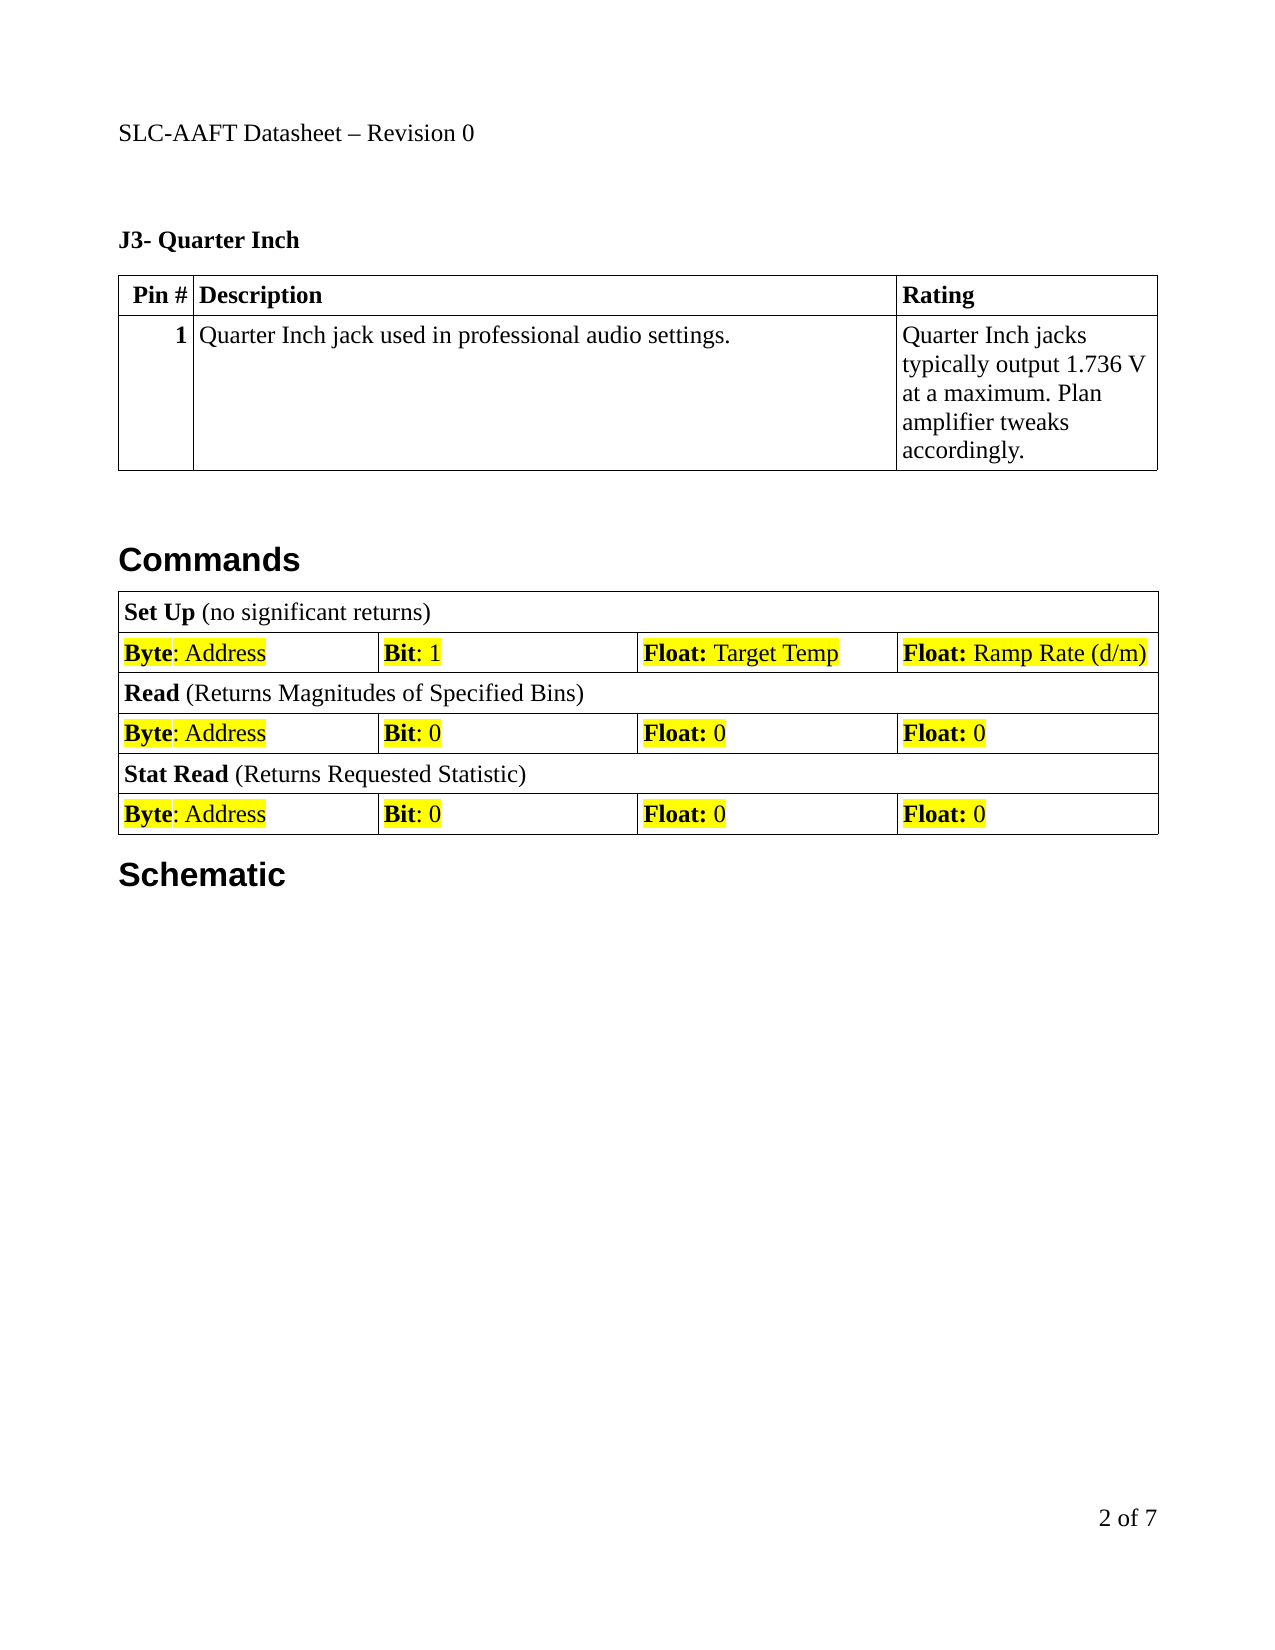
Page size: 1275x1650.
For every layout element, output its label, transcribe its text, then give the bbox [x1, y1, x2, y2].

table_cell Float: 0 [898, 714, 1158, 753]
table_cell Float: 0 [638, 794, 897, 834]
table_header Rating [897, 276, 1157, 315]
table_cell Quarter Inch jacks typically output 1.736 V at a maximum. Plan amplifier tweaks accordingly. [897, 316, 1157, 470]
table_header Set Up (no significant returns) [119, 592, 1158, 632]
table_cell Bit: 0 [379, 794, 637, 834]
subtitle Commands [118, 540, 1157, 579]
table_cell Float: Target Temp [638, 633, 897, 672]
table_cell Float: Ramp Rate (d/m) [898, 633, 1158, 672]
table_cell Byte: Address [119, 794, 378, 834]
table_cell Quarter Inch jack used in professional audio settings. [194, 316, 896, 470]
subtitle Schematic [118, 855, 1157, 893]
table_cell Stat Read (Returns Requested Statistic) [119, 754, 1158, 793]
table_header Description [194, 276, 896, 315]
table_cell Float: 0 [898, 794, 1158, 834]
table_cell Bit: 1 [379, 633, 637, 672]
table_header Pin # [119, 276, 193, 315]
text J3- Quarter Inch [118, 225, 1157, 254]
table_cell 1 [119, 316, 193, 470]
table_cell Float: 0 [638, 714, 897, 753]
table_cell Bit: 0 [379, 714, 637, 753]
table_cell Read (Returns Magnitudes of Specified Bins) [119, 673, 1158, 712]
table_cell Byte: Address [119, 714, 378, 753]
table_cell Byte: Address [119, 633, 378, 672]
